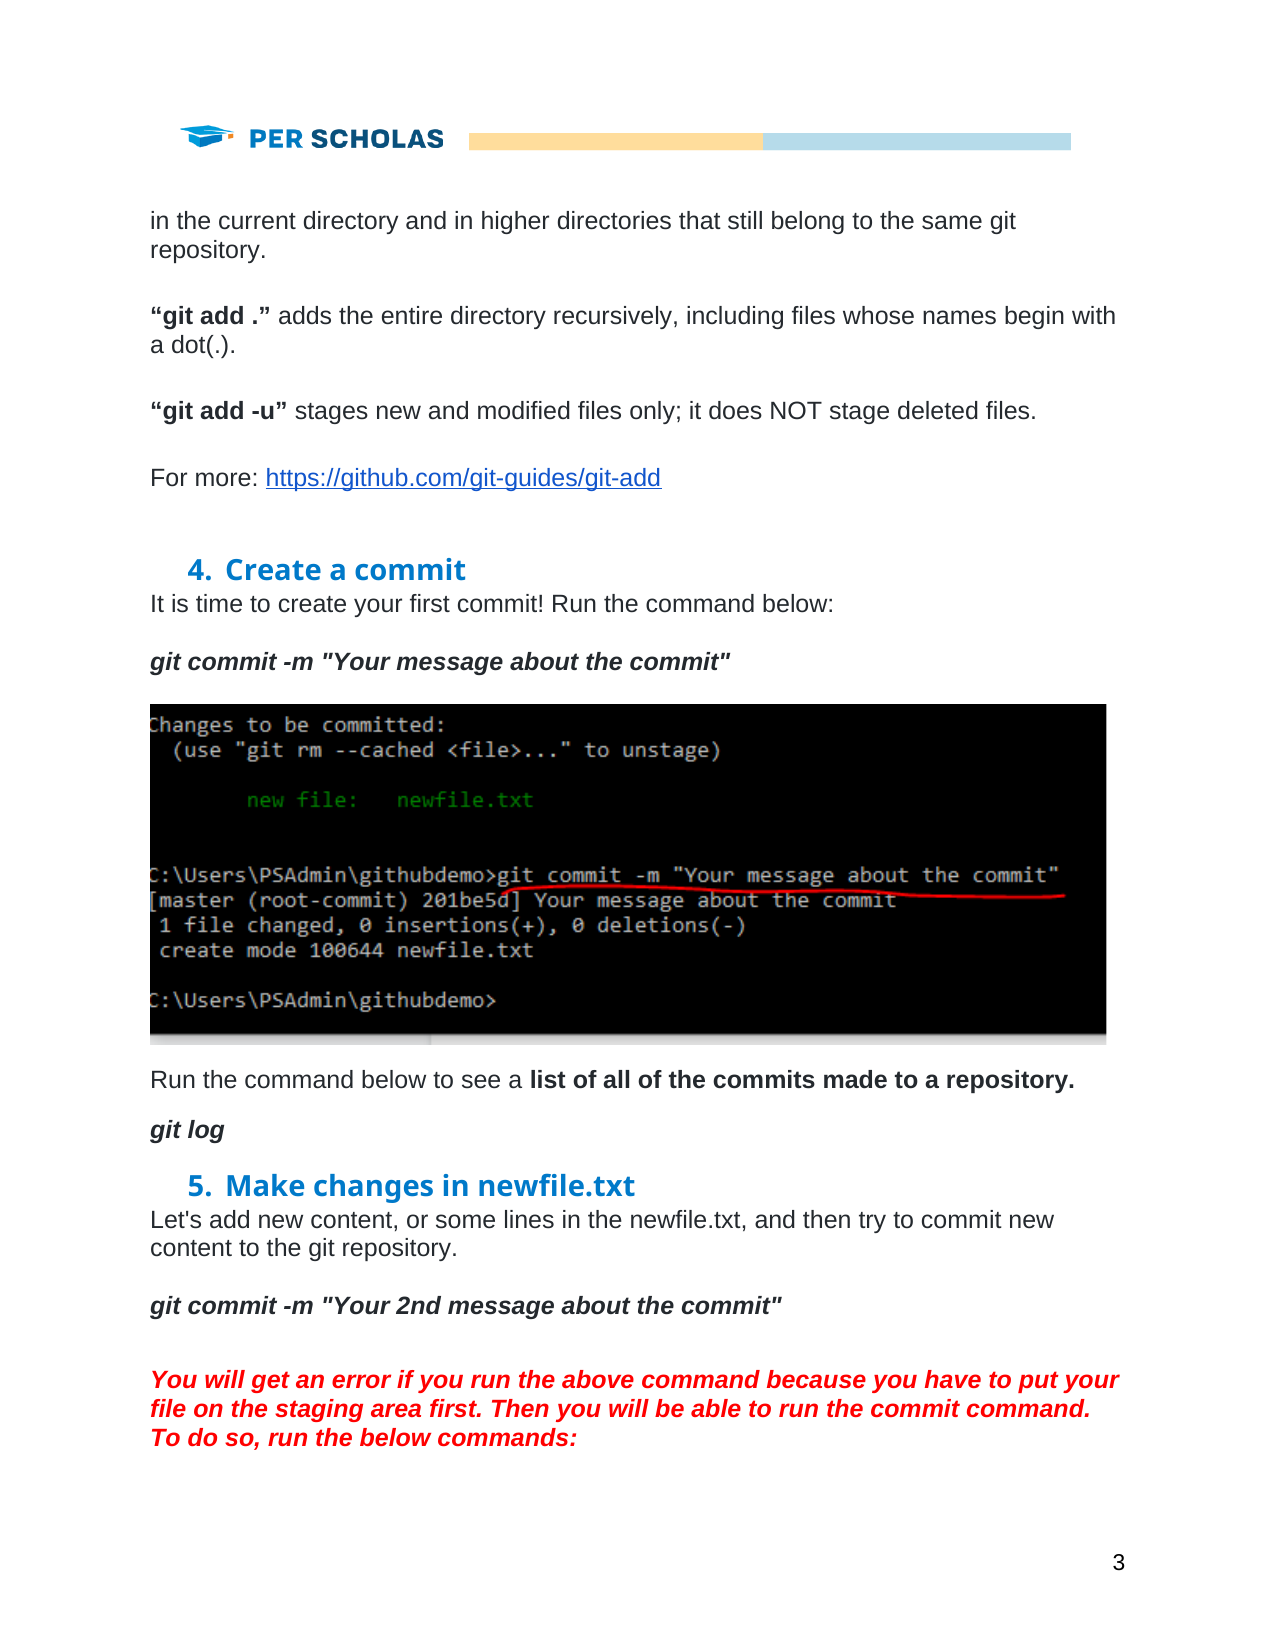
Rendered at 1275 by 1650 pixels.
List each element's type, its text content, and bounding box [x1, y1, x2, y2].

text For more: https://github.com/git-guides/git-add [150, 462, 1125, 491]
text You will get an error if you run the above command because you have to put your file on the staging area first. Then you will be able to run the commit command. To do so, run the below commands: [150, 1365, 1125, 1451]
text Run the command below to see a list of all of the commits made to a repository. [150, 1065, 1125, 1094]
text “git add .” adds the entire directory recursively, including files whose names begin with a dot(.). [150, 301, 1125, 359]
text in the current directory and in higher directories that still belong to the same git repository. [150, 207, 1125, 264]
text It is time to create your first commit! Run the command below: [150, 589, 1125, 618]
text Let's add new content, or some lines in the newfile.txt, and then try to commit new content to the git repository. [150, 1205, 1125, 1262]
text git log [150, 1115, 1125, 1144]
subtitle Create a commit [187, 549, 1125, 589]
text git commit -m "Your message about the commit" [150, 647, 1125, 676]
text git commit -m "Your 2nd message about the commit" [150, 1291, 1125, 1320]
text “git add -u” stages new and modified files only; it does NOT stage deleted files. [150, 396, 1125, 425]
picture [150, 704, 1107, 1045]
picture [150, 75, 1125, 207]
subtitle Make changes in newfile.txt [187, 1165, 1125, 1205]
